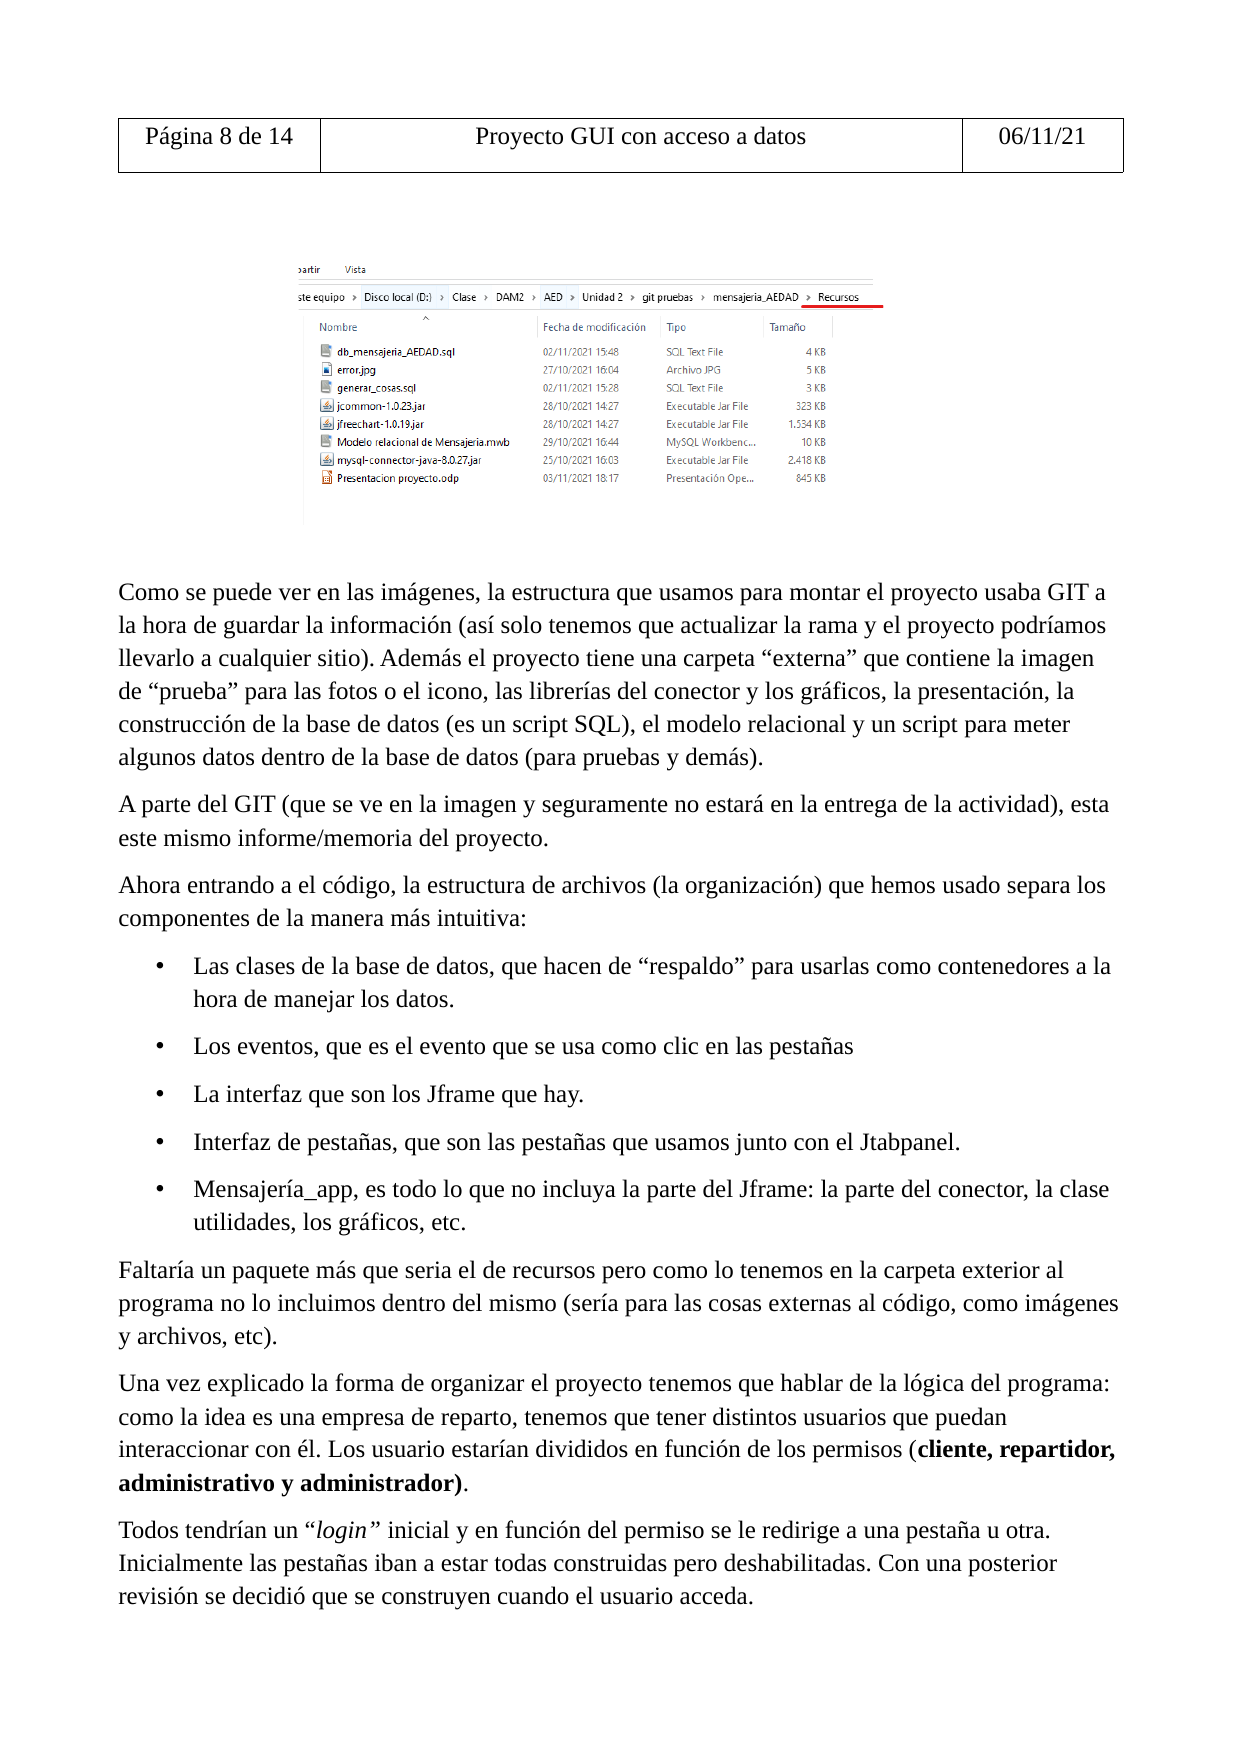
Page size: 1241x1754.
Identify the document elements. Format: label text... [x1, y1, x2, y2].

list Las clases de la base de datos, que hacen de “respaldo” para usarlas como contenedores a la hora de manejar los datos. [156, 951, 1122, 1013]
text Ahora entrando a el código, la estructura de archivos (la organización) que hemos usado separa los componentes de la manera más intuitiva: [118, 870, 1122, 932]
text Todos tendrían un “login” inicial y en función del permiso se le redirige a una pestaña u otra. Inicialmente las pestañas iban a estar todas construidas pero deshabilitadas. Con una posterior revisión se decidió que se construyen cuando el usuario acceda. [118, 1515, 1122, 1610]
text Como se puede ver en las imágenes, la estructura que usamos para montar el proyecto usaba GIT a la hora de guardar la información (así solo tenemos que actualizar la rama y el proyecto podríamos llevarlo a cualquier sitio). Además el proyecto tiene una carpeta “externa” que contiene la imagen de “prueba” para las fotos o el icono, las librerías del conector y los gráficos, la presentación, la construcción de la base de datos (es un script SQL), el modelo relacional y un script para meter algunos datos dentro de la base de datos (para pruebas y demás). [118, 577, 1122, 771]
text A parte del GIT (que se ve en la imagen y seguramente no estará en la entrega de la actividad), esta este mismo informe/memoria del proyecto. [118, 789, 1122, 851]
text Una vez explicado la forma de organizar el proyecto tenemos que hablar de la lógica del programa: como la idea es una empresa de reparto, tenemos que tener distintos usuarios que puedan interaccionar con él. Los usuario estarían divididos en función de los permisos (cliente, repartidor, administrativo y administrador). [118, 1368, 1122, 1496]
list La interfaz que son los Jframe que hay. [156, 1079, 1122, 1108]
list Interfaz de pestañas, que son las pestañas que usamos junto con el Jtabpanel. [156, 1127, 1122, 1155]
picture [298, 265, 884, 525]
list Los eventos, que es el evento que se usa como clic en las pestañas [156, 1031, 1122, 1060]
text Faltaría un paquete más que seria el de recursos pero como lo tenemos en la carpeta exterior al programa no lo incluimos dentro del mismo (sería para las cosas externas al código, como imágenes y archivos, etc). [118, 1255, 1122, 1350]
list Mensajería_app, es todo lo que no incluya la parte del Jframe: la parte del conector, la clase utilidades, los gráficos, etc. [156, 1174, 1122, 1236]
